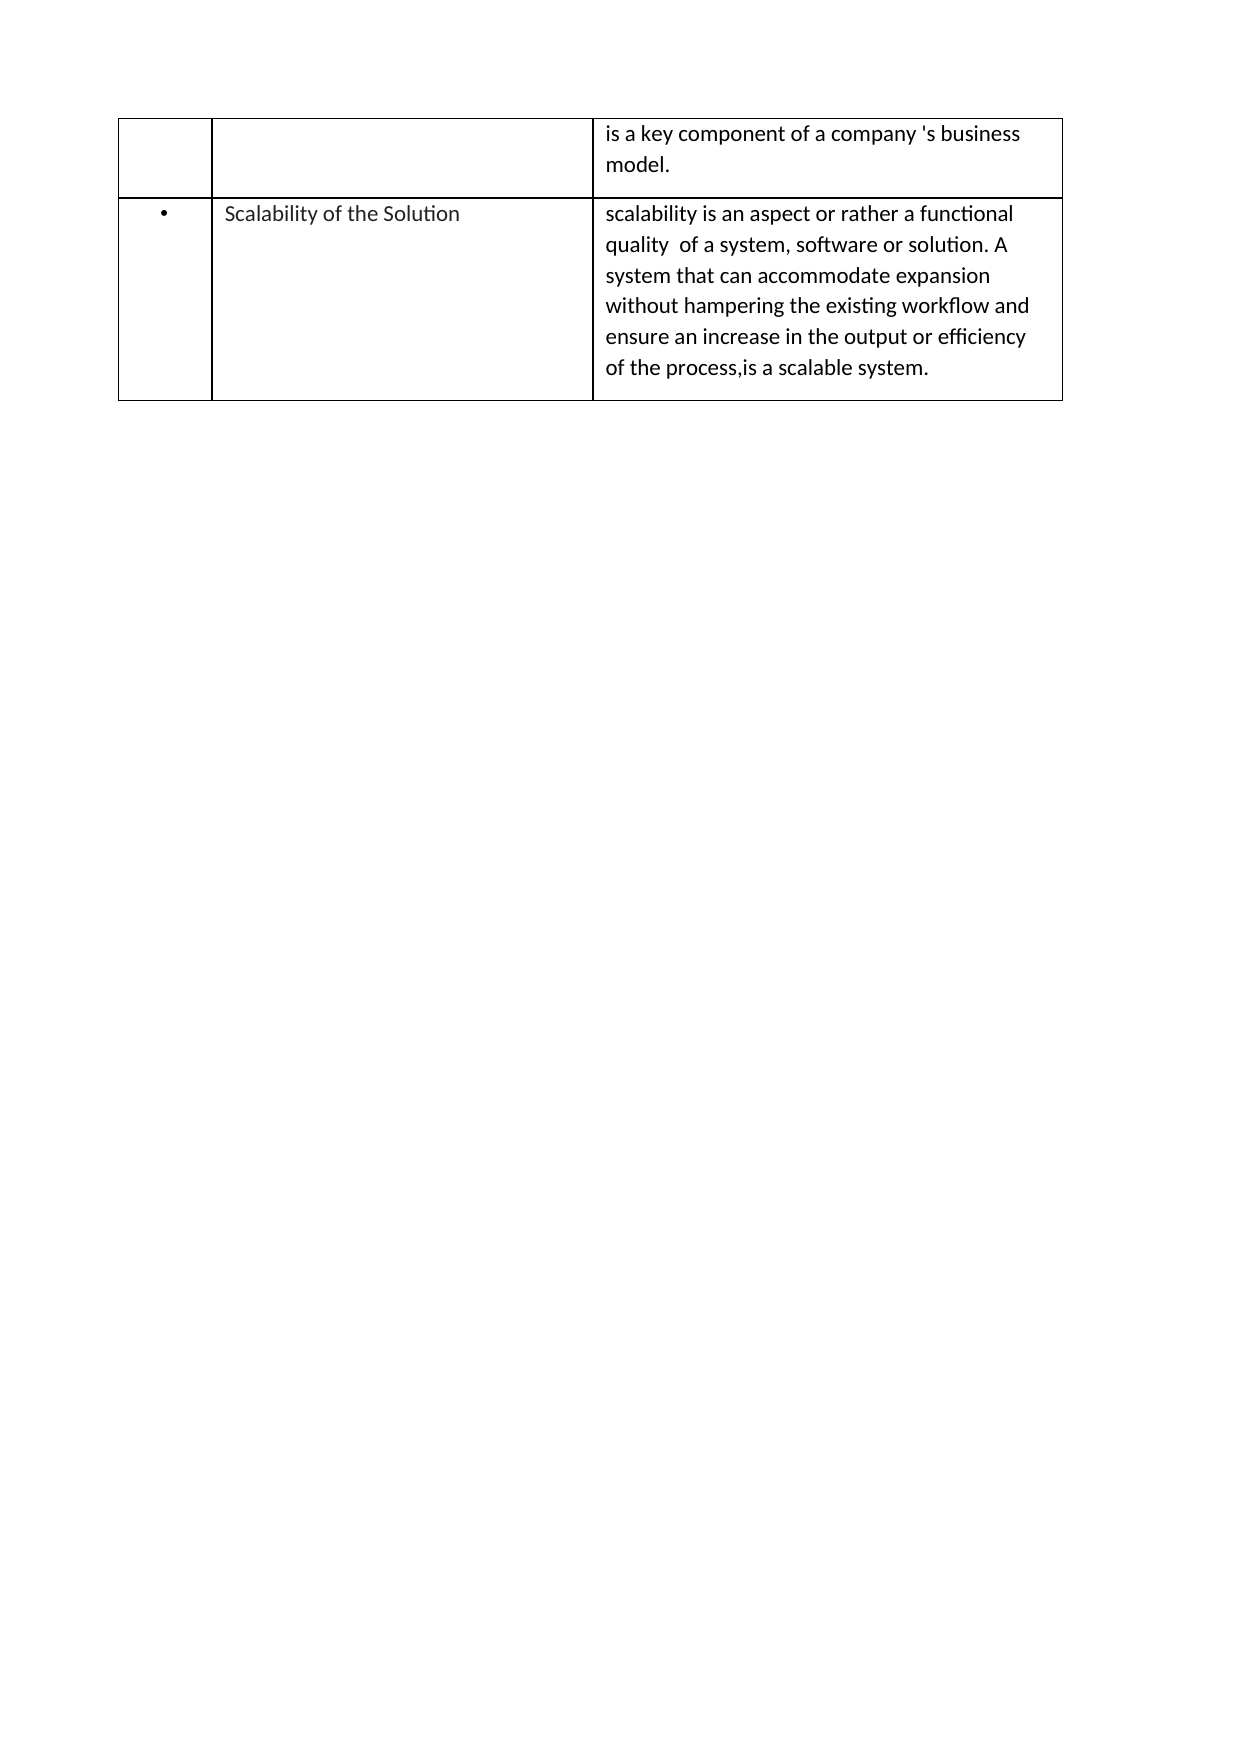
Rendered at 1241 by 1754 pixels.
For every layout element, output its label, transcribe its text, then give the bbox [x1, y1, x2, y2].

table_cell [119, 119, 211, 197]
table_cell Scalability of the Solution [213, 199, 592, 400]
table_cell [213, 119, 592, 197]
table_cell scalability is an aspect or rather a functional quality of a system, software or solution. A system that can accommodate expansion without hampering the existing workflow and ensure an increase in the output or efficiency of the process,is a scalable system. [594, 199, 1062, 400]
table_cell [119, 199, 211, 400]
table_cell is a key component of a company 's business model. [594, 119, 1062, 197]
